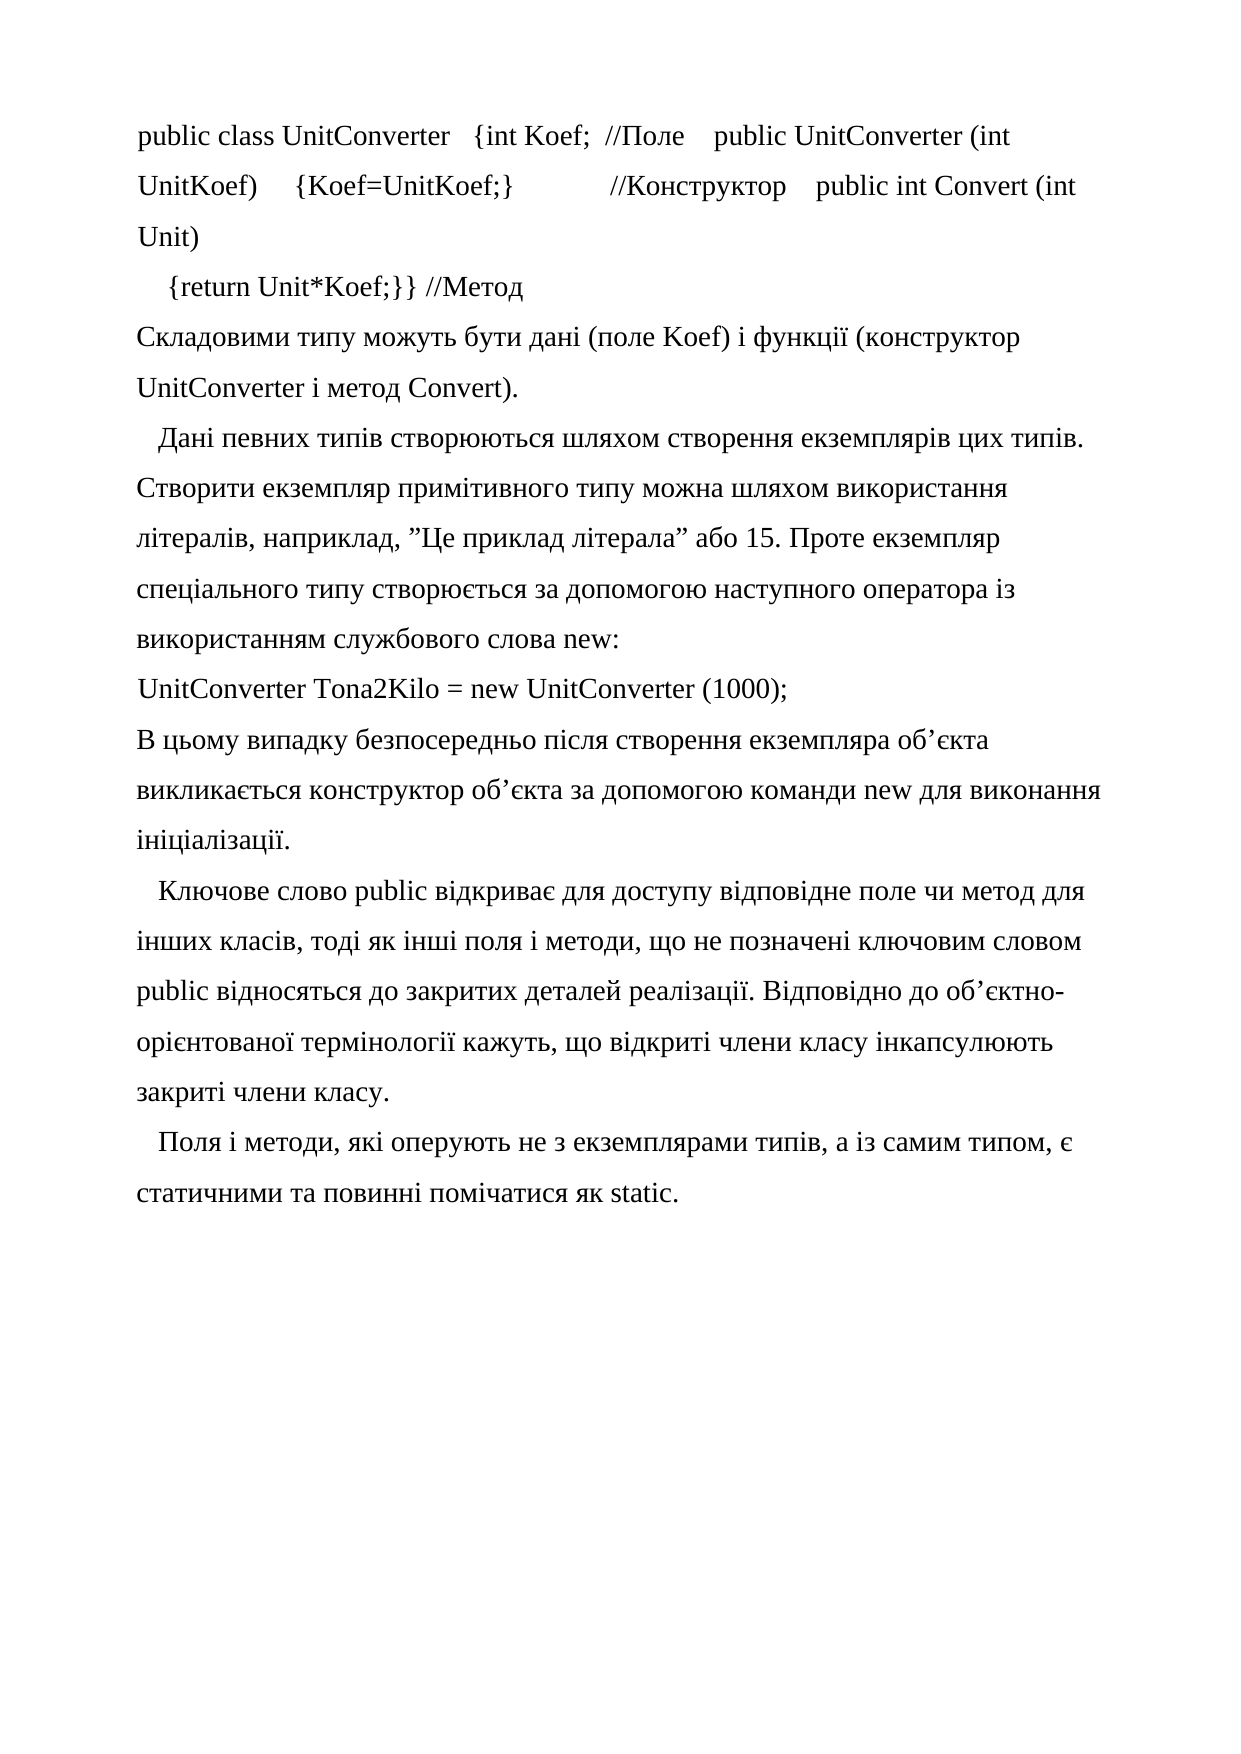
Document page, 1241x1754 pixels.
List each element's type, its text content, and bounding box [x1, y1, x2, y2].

text Складовими типу можуть бути дані (поле Koef) і функції (конструктор UnitConverter і метод Convert). [136, 319, 1112, 403]
text Ключове слово public відкриває для доступу відповідне поле чи метод для інших класів, тоді як інші поля і методи, що не позначені ключовим словом public відносяться до закритих деталей реалізації. Відповідно до об’єктно-орієнтованої термінології кажуть, що відкриті члени класу інкапсулюють закриті члени класу. [136, 873, 1112, 1108]
text UnitConverter Tona2Kilo = new UnitConverter (1000); [137, 672, 1112, 705]
text Дані певних типів створюються шляхом створення екземплярів цих типів. Створити екземпляр примітивного типу можна шляхом використання літералів, наприклад, ”Це приклад літерала” або 15. Проте екземпляр спеціального типу створюється за допомогою наступного оператора із використанням службового слова new: [136, 420, 1112, 655]
text {return Unit*Koef;}} //Метод [137, 269, 1112, 303]
text Поля і методи, які оперують не з екземплярами типів, а із самим типом, є статичними та повинні помічатися як static. [136, 1124, 1112, 1208]
text public class UnitConverter {int Koef; //Поле public UnitConverter (int UnitKoef) {Koef=UnitKoef;} //Конструктор public int Convert (int Unit) [137, 118, 1112, 252]
text В цьому випадку безпосередньо після створення екземпляра об’єкта викликається конструктор об’єкта за допомогою команди new для виконання ініціалізації. [136, 722, 1112, 856]
